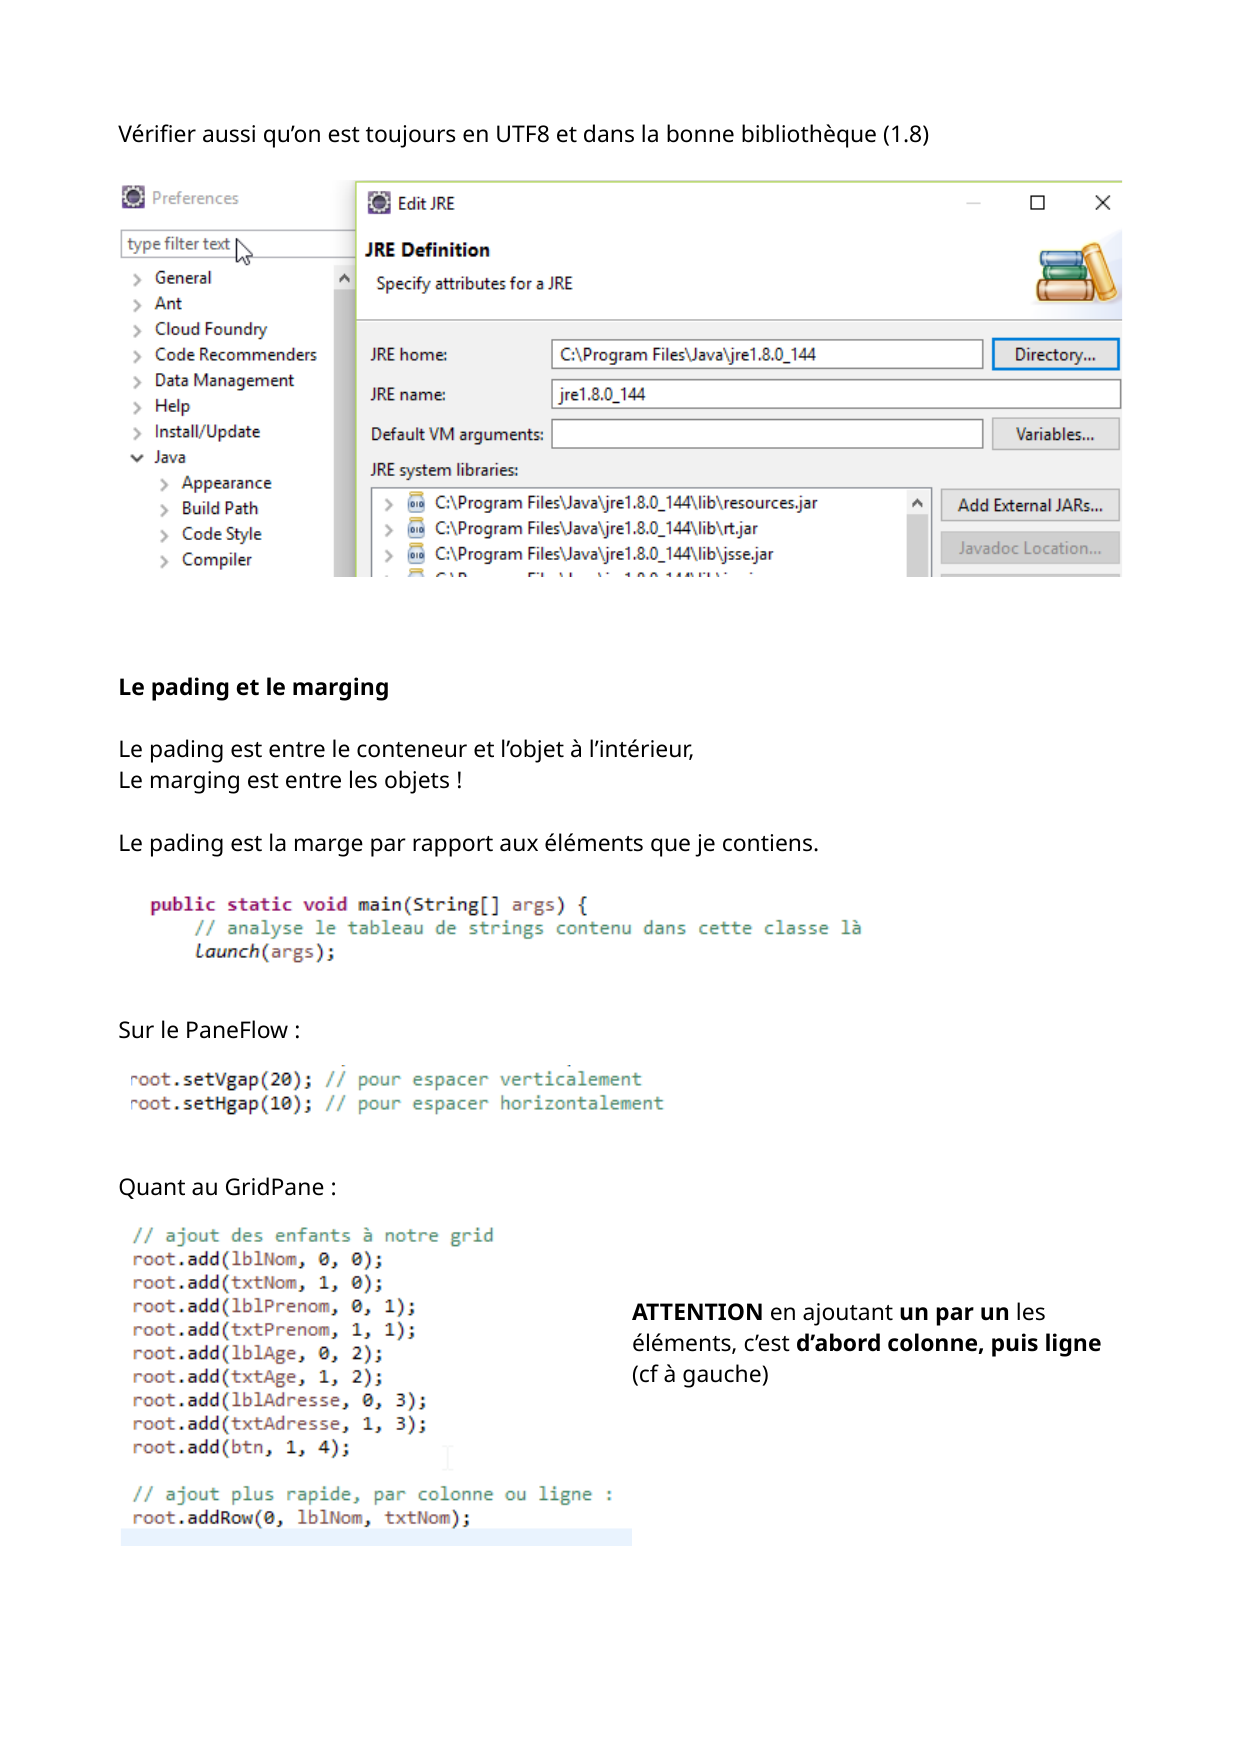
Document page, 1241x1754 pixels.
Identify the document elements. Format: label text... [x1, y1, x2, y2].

text Le pading et le marging [118, 671, 1122, 702]
text Le pading est la marge par rapport aux éléments que je contiens. [118, 827, 1122, 858]
picture [118, 180, 1123, 577]
picture [120, 1220, 632, 1546]
text Sur le PaneFlow : [118, 1014, 1122, 1046]
text Vérifier aussi qu’on est toujours en UTF8 et dans la bonne bibliothèque (1.8) [118, 118, 1122, 149]
picture [138, 889, 878, 972]
text Quant au GridPane : [118, 1171, 1122, 1202]
text ATTENTION en ajoutant un par un les éléments, c’est d’abord colonne, puis ligne (cf à gauche) [632, 1296, 1122, 1389]
text Le pading est entre le conteneur et l’objet à l’intérieur, Le marging est entre les objets ! [118, 733, 1122, 796]
picture [131, 1065, 666, 1121]
